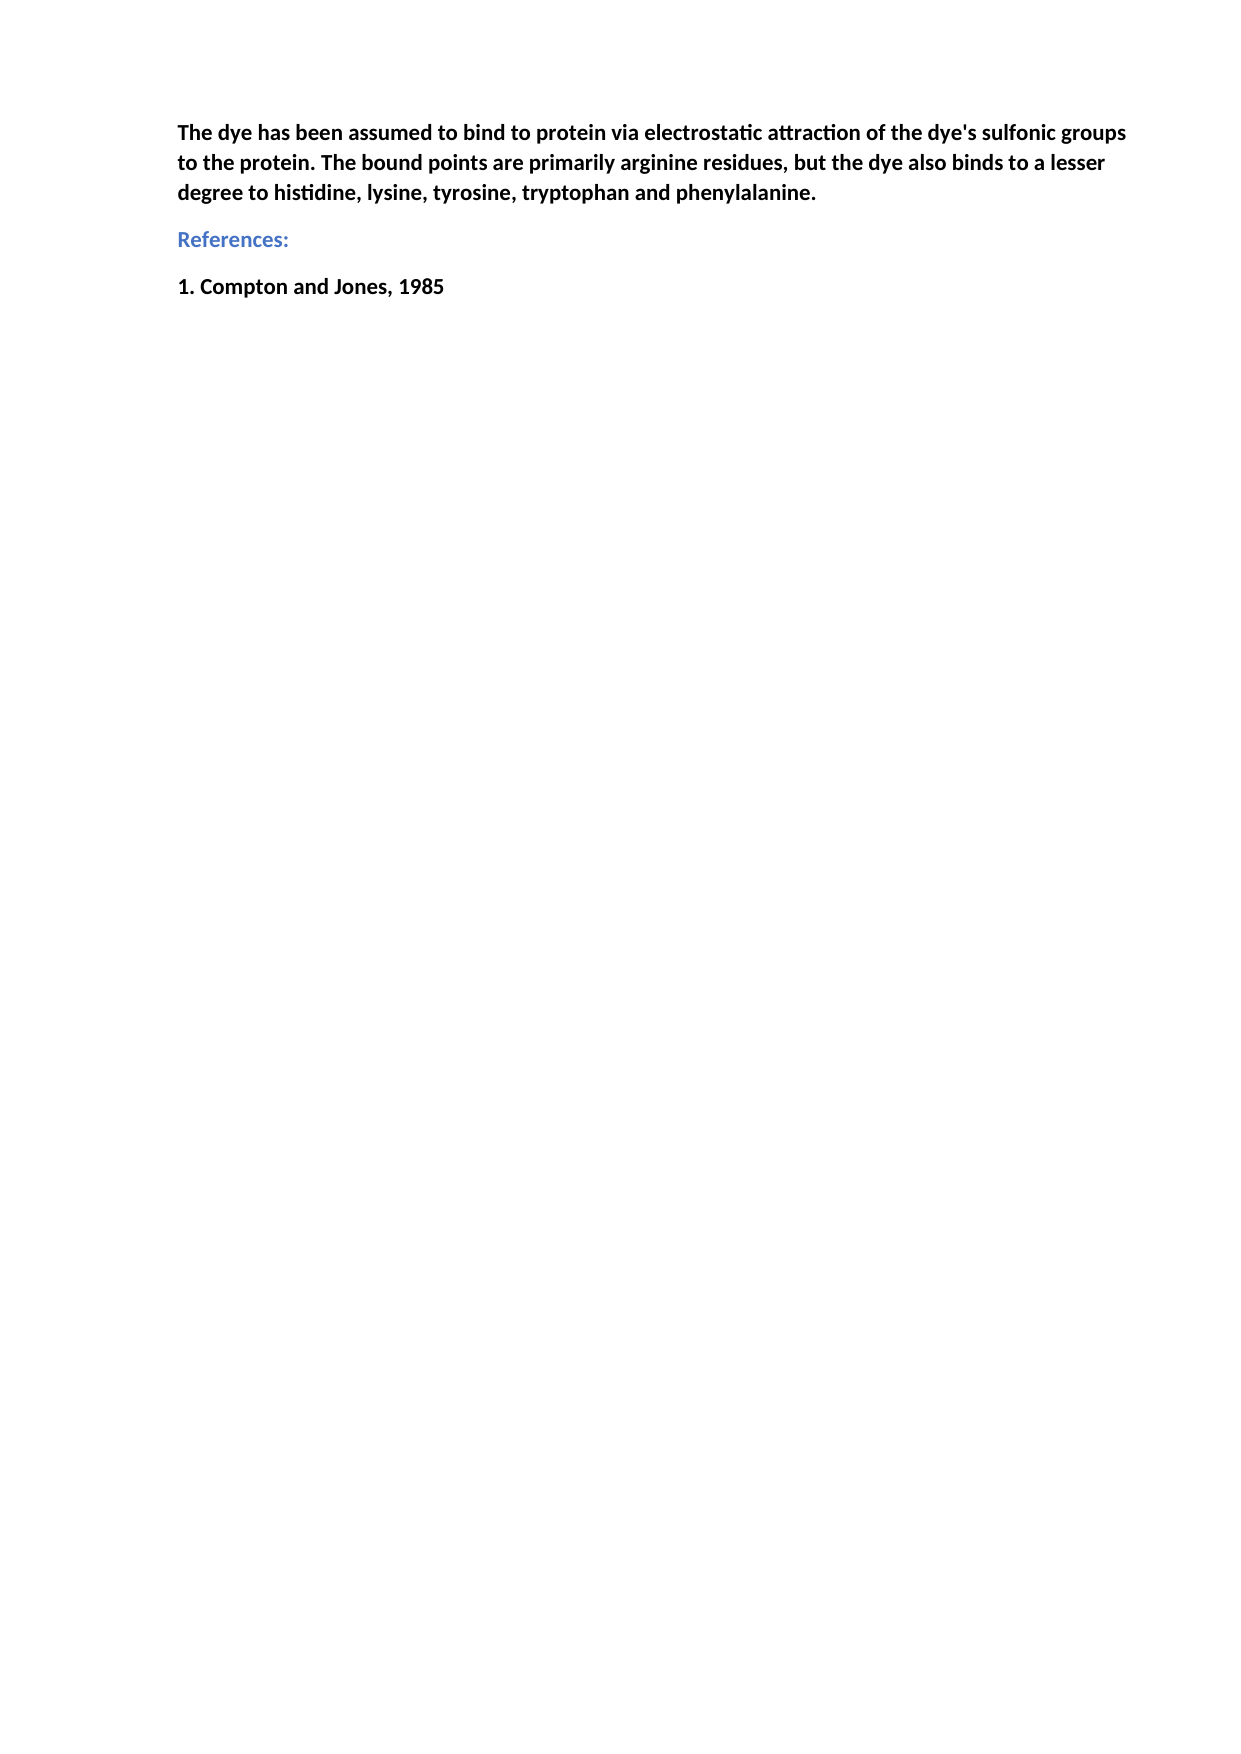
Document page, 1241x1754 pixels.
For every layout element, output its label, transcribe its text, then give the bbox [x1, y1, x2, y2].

text 1. Compton and Jones, 1985 [177, 272, 1152, 300]
text The dye has been assumed to bind to protein via electrostatic attraction of the dye's sulfonic groups to the protein. The bound points are primarily arginine residues, but the dye also binds to a lesser degree to histidine, lysine, tyrosine, tryptophan and phenylalanine. [177, 118, 1152, 207]
text References: [177, 225, 1152, 253]
